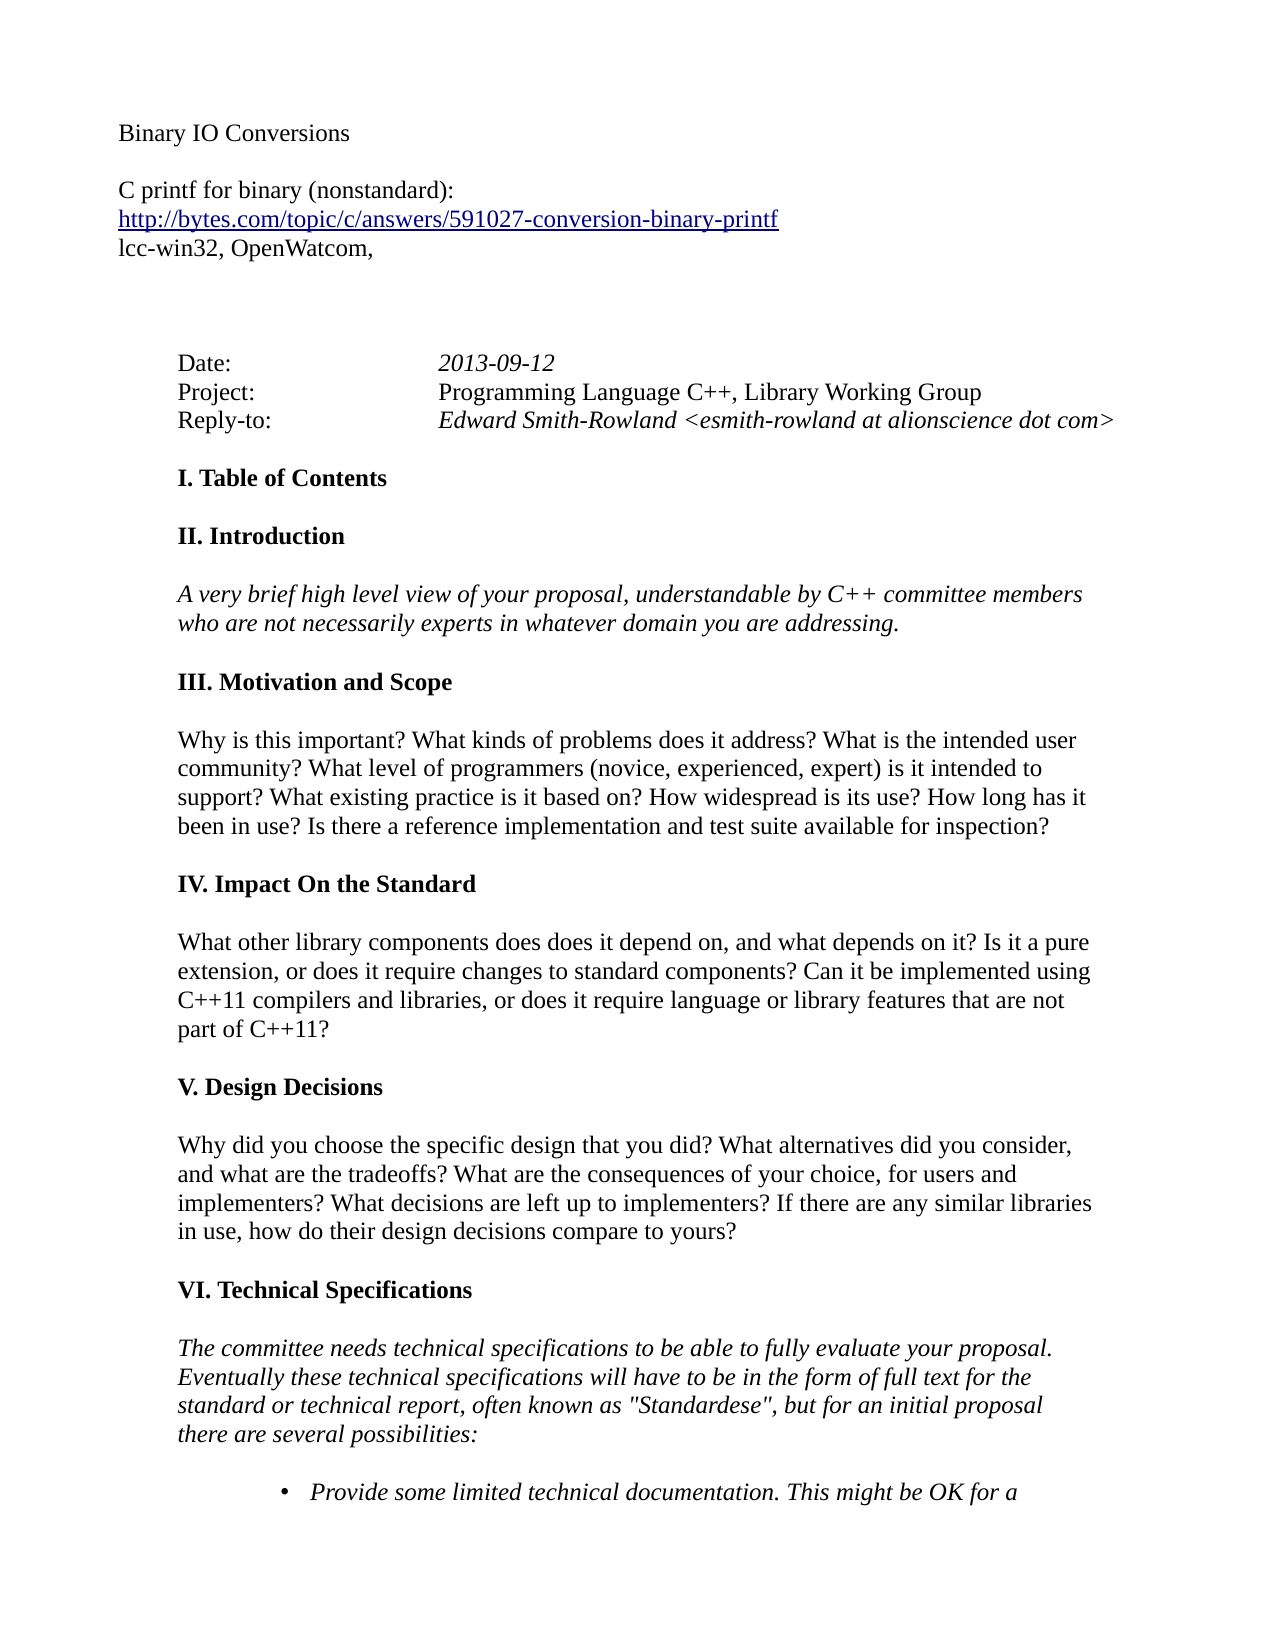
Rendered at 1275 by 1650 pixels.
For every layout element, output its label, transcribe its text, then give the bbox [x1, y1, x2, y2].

text Why is this important? What kinds of problems does it address? What is the intended user community? What level of programmers (novice, experienced, expert) is it intended to support? What existing practice is it based on? How widespread is its use? How long has it been in use? Is there a reference implementation and test suite available for inspection? [177, 725, 1098, 840]
text C printf for binary (nonstandard): [118, 176, 1157, 204]
list Provide some limited technical documentation. This might be OK for a [280, 1477, 1039, 1506]
text http://bytes.com/topic/c/answers/591027-conversion-binary-printf [118, 204, 1157, 233]
text The committee needs technical specifications to be able to fully evaluate your proposal. Eventually these technical specifications will have to be in the form of full text for the standard or technical report, often known as "Standardese", but for an initial proposal there are several possibilities: [177, 1333, 1098, 1448]
text VI. Technical Specifications [177, 1275, 1098, 1303]
text III. Motivation and Scope [177, 667, 1098, 695]
table_cell Reply-to: [177, 406, 438, 463]
table_cell Programming Language C++, Library Working Group [438, 377, 1144, 406]
text II. Introduction [177, 521, 1098, 550]
table_cell Edward Smith-Rowland <esmith-rowland at alionscience dot com> [438, 406, 1144, 463]
text Why did you choose the specific design that you did? What alternatives did you consider, and what are the tradeoffs? What are the consequences of your choice, for users and implementers? What decisions are left up to implementers? If there are any similar libraries in use, how do their design decisions compare to yours? [177, 1130, 1098, 1245]
table_cell Project: [177, 377, 438, 406]
table_header 2013-09-12 [438, 348, 1144, 377]
text lcc-win32, OpenWatcom, [118, 233, 1157, 262]
text A very brief high level view of your proposal, understandable by C++ committee members who are not necessarily experts in whatever domain you are addressing. [177, 579, 1098, 637]
text What other library components does does it depend on, and what depends on it? Is it a pure extension, or does it require changes to standard components? Can it be implemented using C++11 compilers and libraries, or does it require language or library features that are not part of C++11? [177, 927, 1098, 1042]
text Binary IO Conversions [118, 118, 1157, 147]
text V. Design Decisions [177, 1072, 1098, 1101]
text I. Table of Contents [177, 463, 1098, 492]
text IV. Impact On the Standard [177, 869, 1098, 898]
table_header Date: [177, 348, 438, 377]
